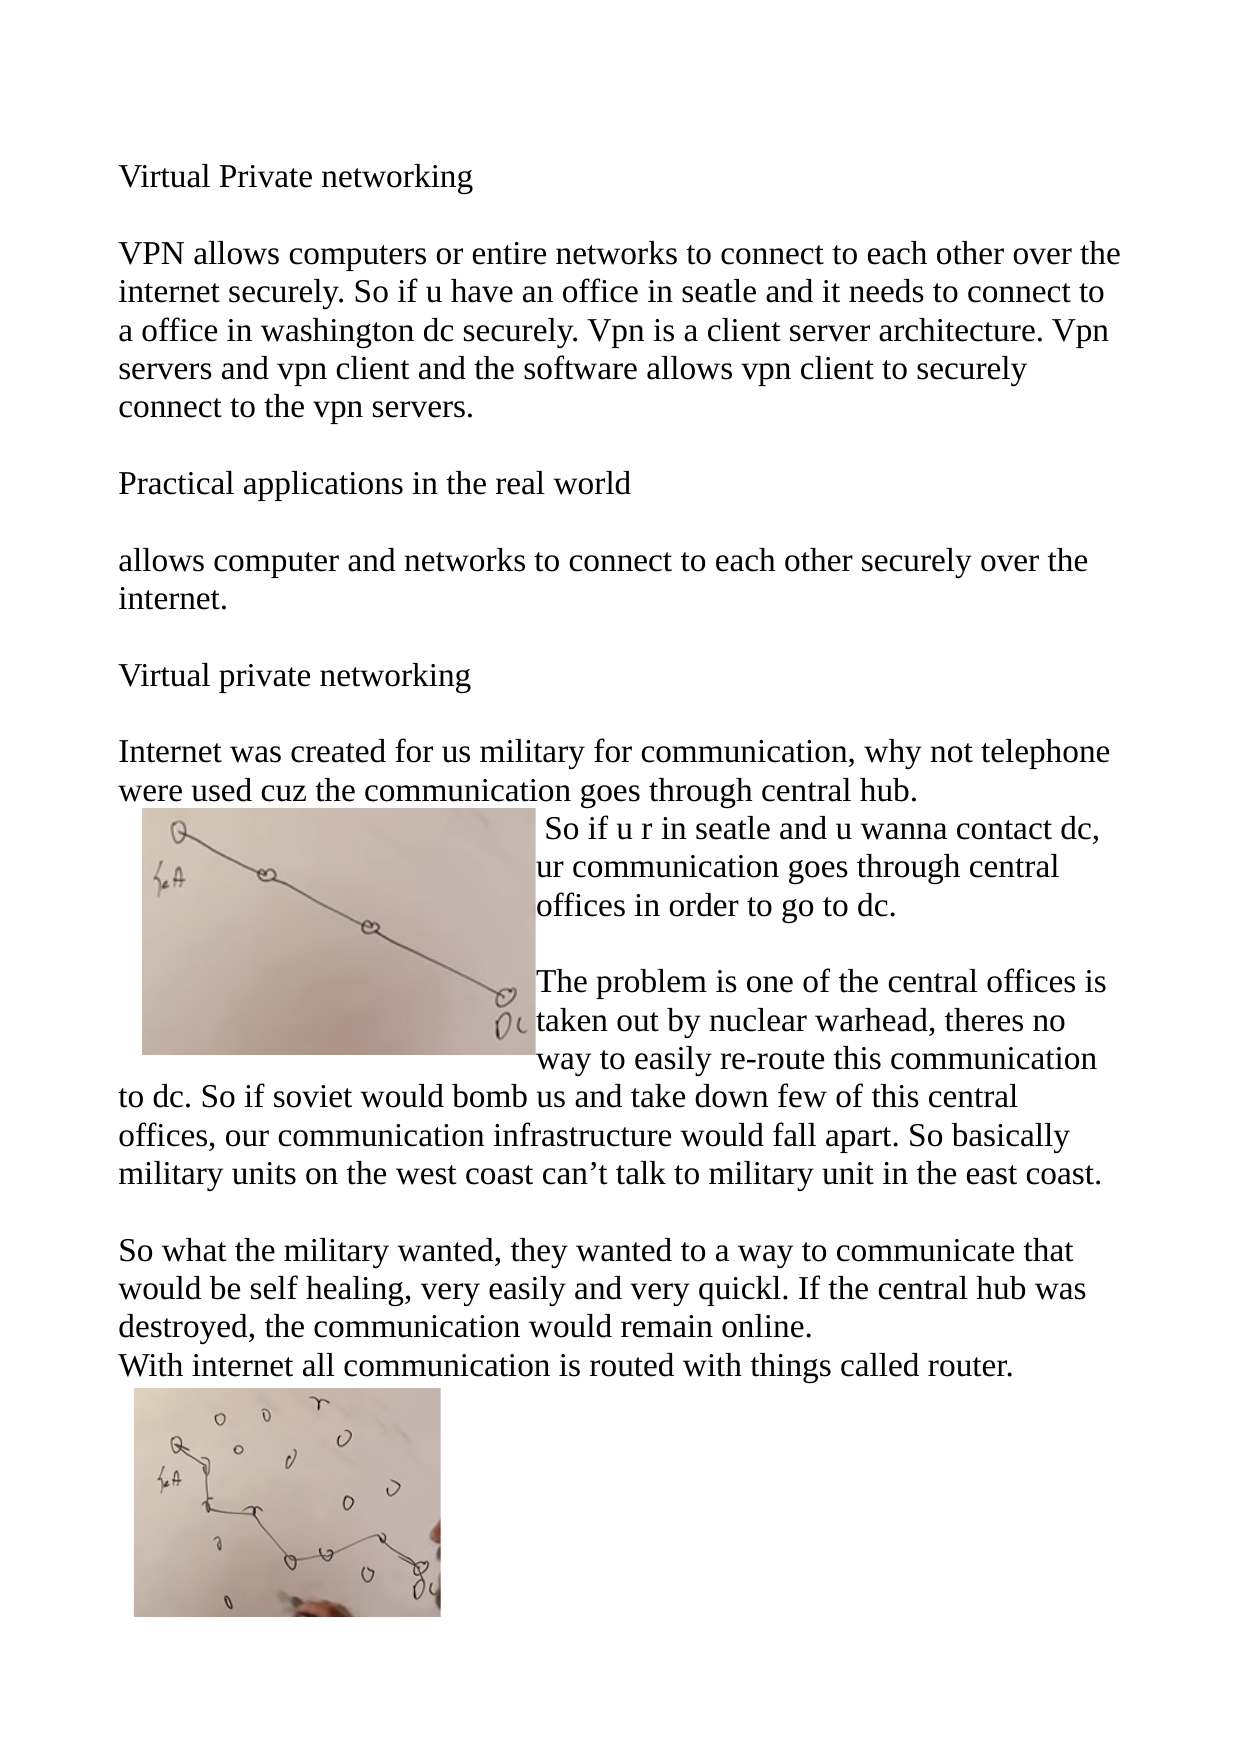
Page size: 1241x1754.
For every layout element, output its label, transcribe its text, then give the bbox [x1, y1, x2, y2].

text So what the military wanted, they wanted to a way to communicate that would be self healing, very easily and very quickl. If the central hub was destroyed, the communication would remain online. [118, 1230, 1122, 1345]
text The problem is one of the central offices is taken out by nuclear warhead, theres no way to easily re-route this communication [118, 961, 1122, 1076]
picture [142, 808, 536, 1055]
text [118, 808, 142, 923]
text So if u r in seatle and u wanna contact dc, ur communication goes through central offices in order to go to dc. [536, 808, 1122, 923]
text With internet all communication is routed with things called router. [118, 1345, 1122, 1383]
text Virtual private networking [118, 655, 1122, 693]
picture [133, 1388, 441, 1617]
text Virtual Private networking [118, 156, 1122, 195]
text to dc. So if soviet would bomb us and take down few of this central offices, our communication infrastructure would fall apart. So basically military units on the west coast can’t talk to military unit in the east coast. [118, 1076, 1122, 1191]
text allows computer and networks to connect to each other securely over the internet. [118, 540, 1122, 616]
text Internet was created for us military for communication, why not telephone were used cuz the communication goes through central hub. [118, 731, 1122, 808]
text VPN allows computers or entire networks to connect to each other over the internet securely. So if u have an office in seatle and it needs to connect to a office in washington dc securely. Vpn is a client server architecture. Vpn servers and vpn client and the software allows vpn client to securely connect to the vpn servers. [118, 233, 1122, 425]
text Practical applications in the real world [118, 463, 1122, 501]
